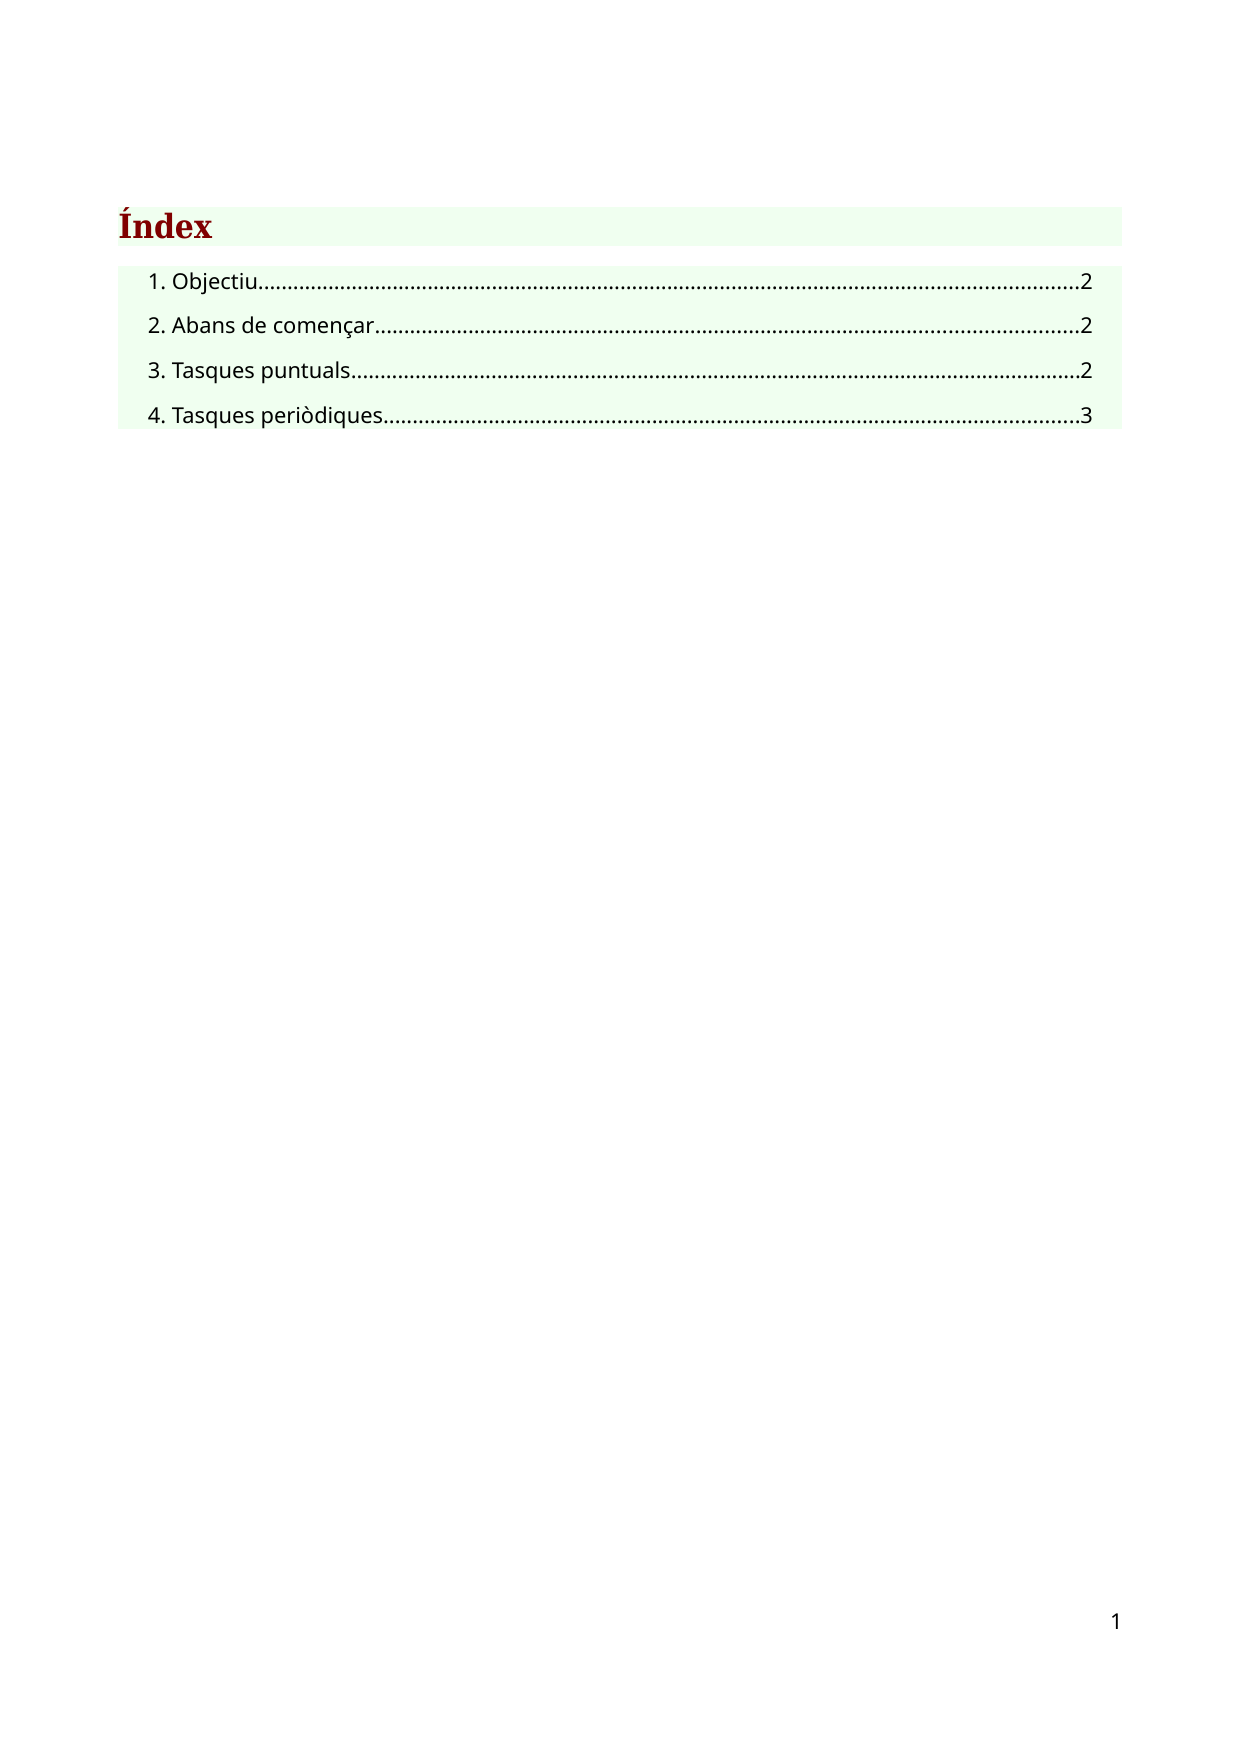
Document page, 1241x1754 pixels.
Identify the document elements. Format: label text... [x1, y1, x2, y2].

subtitle Índex [118, 207, 1122, 246]
text 3. Tasques puntuals 2 [118, 355, 1122, 385]
text 4. Tasques periòdiques 3 [118, 400, 1122, 429]
text 2. Abans de començar 2 [118, 310, 1122, 340]
text 1. Objectiu 2 [118, 266, 1122, 295]
